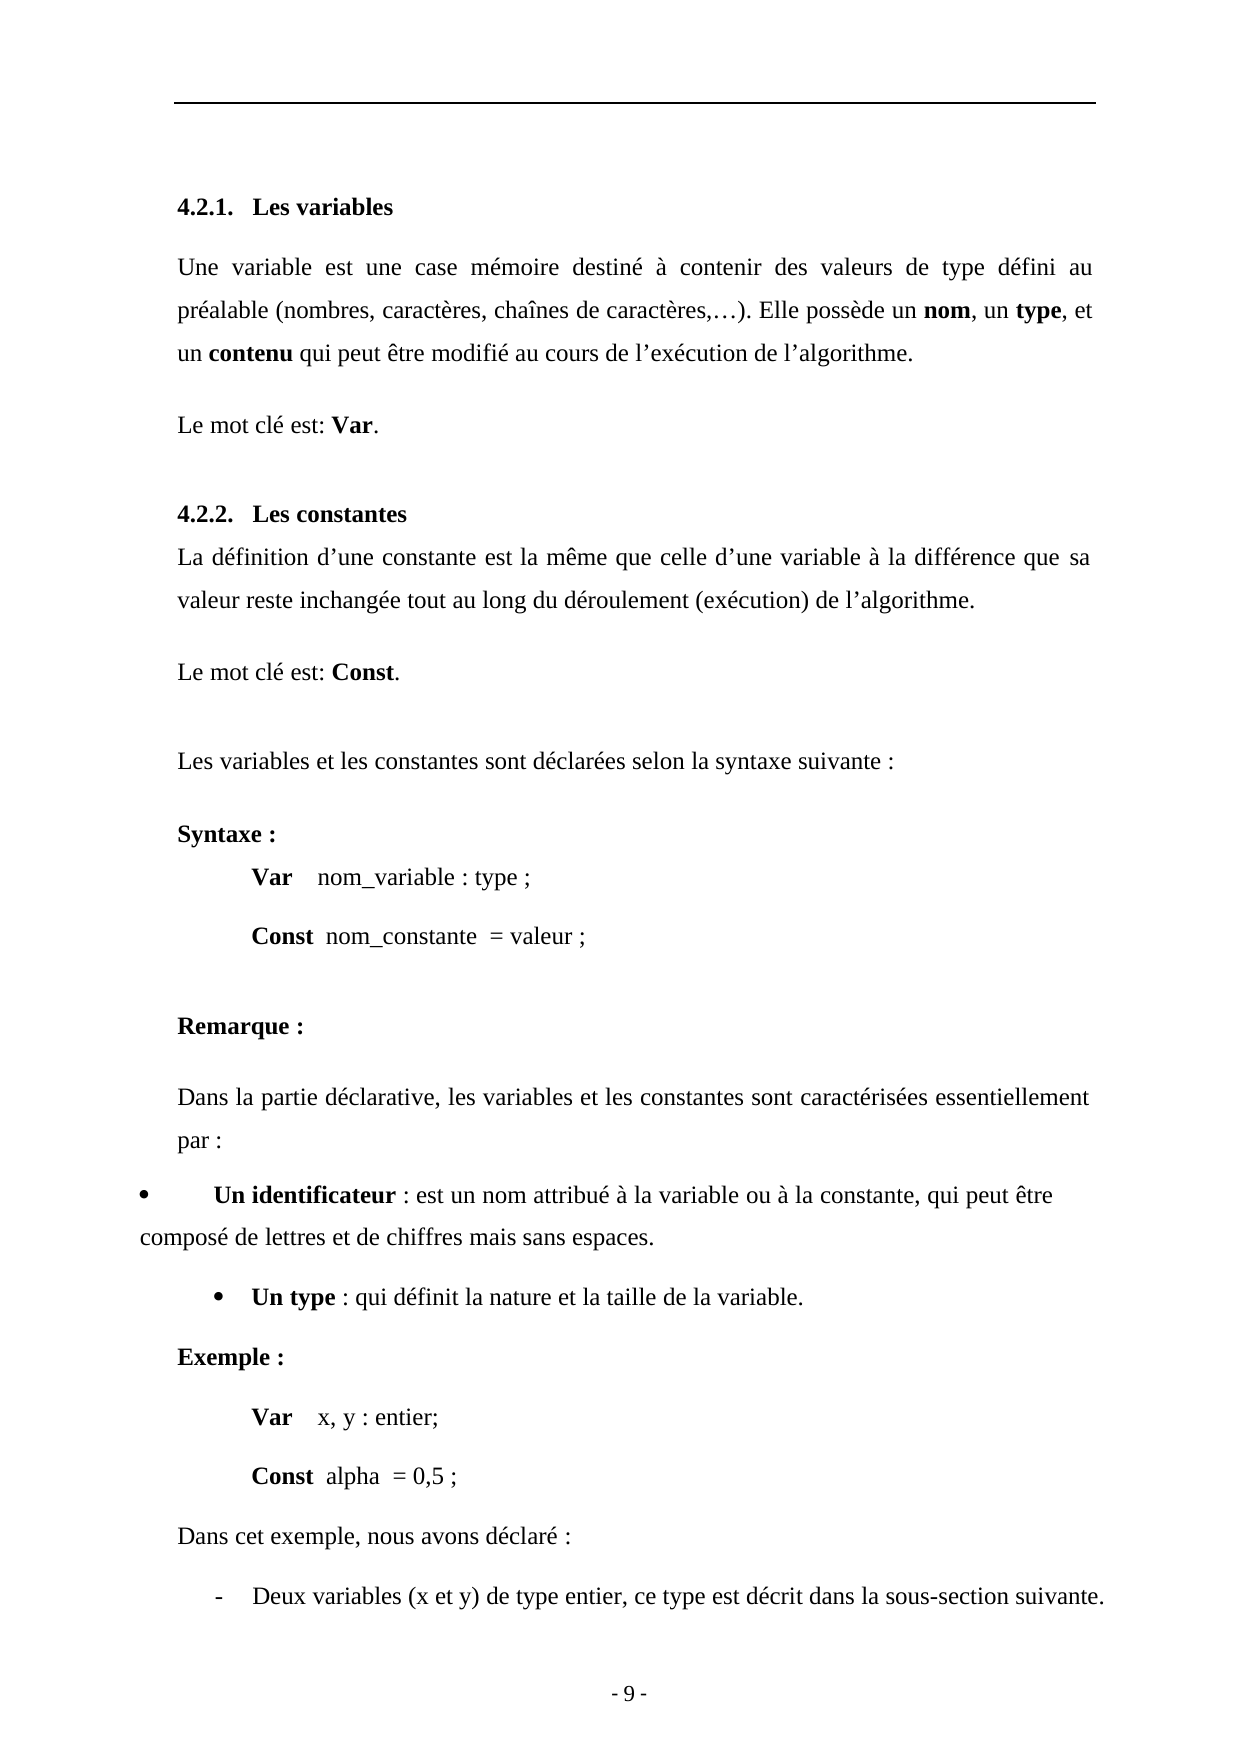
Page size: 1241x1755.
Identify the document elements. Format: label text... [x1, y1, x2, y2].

text Var x, y : entier; [251, 1402, 1155, 1430]
text Le mot clé est: Var. [177, 410, 1155, 439]
list Les constantes [177, 499, 1155, 528]
list Un identificateur : est un nom attribué à la variable ou à la constante, qui peut être composé de lettres et de chiffres mais sans espaces. [139, 1181, 1093, 1251]
text Dans cet exemple, nous avons déclaré : [177, 1521, 1155, 1550]
text Dans la partie déclarative, les variables et les constantes sont caractérisées essentiellement par : [177, 1082, 1093, 1154]
subtitle Remarque : [177, 1011, 1155, 1039]
text Une variable est une case mémoire destiné à contenir des valeurs de type défini au préalable (nombres, caractères, chaînes de caractères,…). Elle possède un nom, un type, et un contenu qui peut être modifié au cours de l’exécution de l’algorithme. [177, 252, 1093, 367]
list Deux variables (x et y) de type entier, ce type est décrit dans la sous-section suivante. [214, 1581, 1155, 1609]
text La définition d’une constante est la même que celle d’une variable à la différence que sa valeur reste inchangée tout au long du déroulement (exécution) de l’algorithme. [177, 542, 1094, 614]
text Les variables et les constantes sont déclarées selon la syntaxe suivante : [177, 746, 1155, 775]
text Var nom_variable : type ; [251, 862, 1155, 890]
list Un type : qui définit la nature et la taille de la variable. [214, 1282, 1155, 1311]
subtitle Syntaxe : [177, 819, 1155, 847]
list Les variables [177, 192, 1155, 221]
subtitle Exemple : [177, 1342, 1155, 1371]
text Const nom_constante = valeur ; [251, 921, 1155, 950]
text Const alpha = 0,5 ; [251, 1461, 1155, 1490]
text Le mot clé est: Const. [177, 657, 1155, 686]
